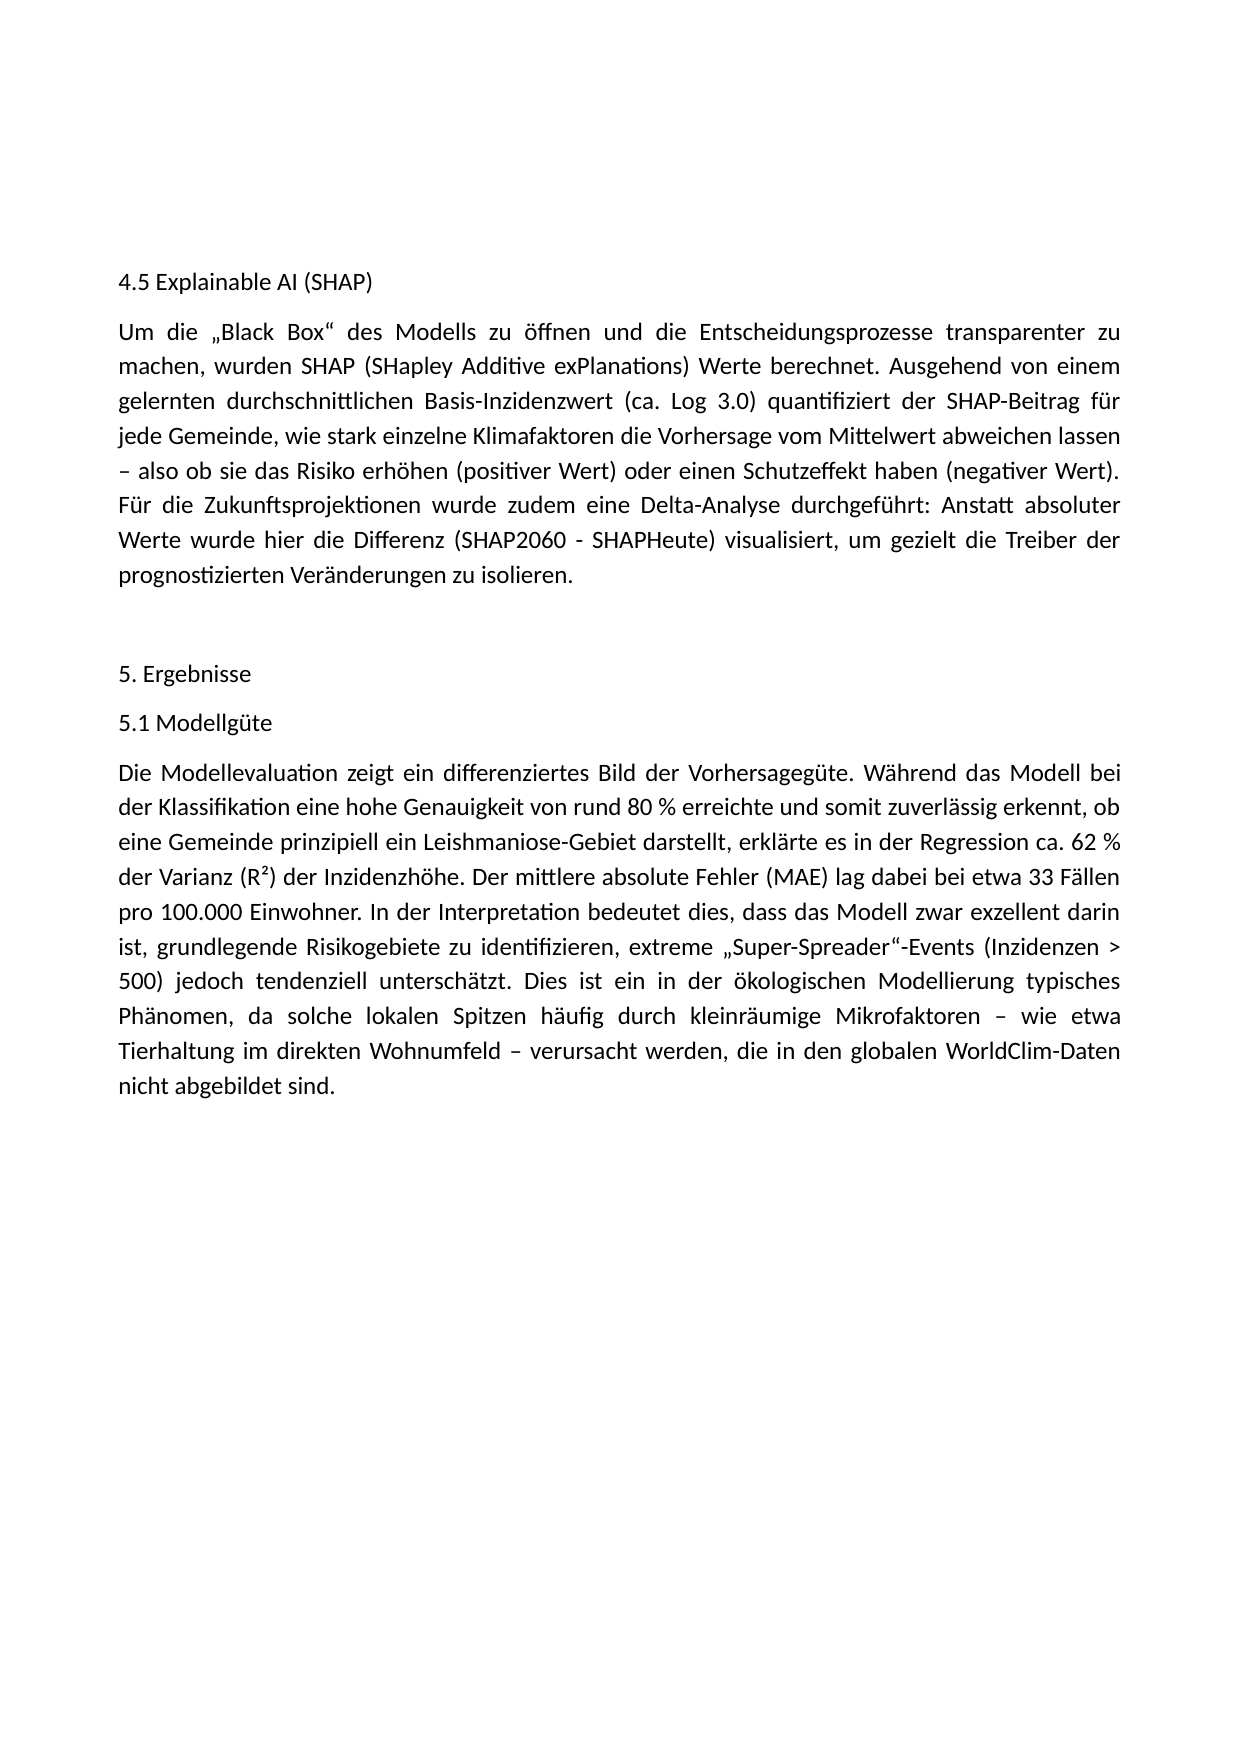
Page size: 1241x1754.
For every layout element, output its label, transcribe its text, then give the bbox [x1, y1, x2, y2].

text 4.5 Explainable AI (SHAP) [118, 266, 1122, 297]
text 5.1 Modellgüte [118, 707, 1122, 738]
text 5. Ergebnisse [118, 658, 1122, 688]
text Die Modellevaluation zeigt ein differenziertes Bild der Vorhersagegüte. Während das Modell bei der Klassifikation eine hohe Genauigkeit von rund 80 % erreichte und somit zuverlässig erkennt, ob eine Gemeinde prinzipiell ein Leishmaniose-Gebiet darstellt, erklärte es in der Regression ca. 62 % der Varianz (R²) der Inzidenzhöhe. Der mittlere absolute Fehler (MAE) lag dabei bei etwa 33 Fällen pro 100.000 Einwohner. In der Interpretation bedeutet dies, dass das Modell zwar exzellent darin ist, grundlegende Risikogebiete zu identifizieren, extreme „Super-Spreader“-Events (Inzidenzen > 500) jedoch tendenziell unterschätzt. Dies ist ein in der ökologischen Modellierung typisches Phänomen, da solche lokalen Spitzen häufig durch kleinräumige Mikrofaktoren – wie etwa Tierhaltung im direkten Wohnumfeld – verursacht werden, die in den globalen WorldClim-Daten nicht abgebildet sind. [118, 757, 1122, 1100]
text Um die „Black Box“ des Modells zu öffnen und die Entscheidungsprozesse transparenter zu machen, wurden SHAP (SHapley Additive exPlanations) Werte berechnet. Ausgehend von einem gelernten durchschnittlichen Basis-Inzidenzwert (ca. Log 3.0) quantifiziert der SHAP-Beitrag für jede Gemeinde, wie stark einzelne Klimafaktoren die Vorhersage vom Mittelwert abweichen lassen – also ob sie das Risiko erhöhen (positiver Wert) oder einen Schutzeffekt haben (negativer Wert). Für die Zukunftsprojektionen wurde zudem eine Delta-Analyse durchgeführt: Anstatt absoluter Werte wurde hier die Differenz (SHAP2060 - SHAPHeute) visualisiert, um gezielt die Treiber der prognostizierten Veränderungen zu isolieren. [118, 316, 1122, 590]
